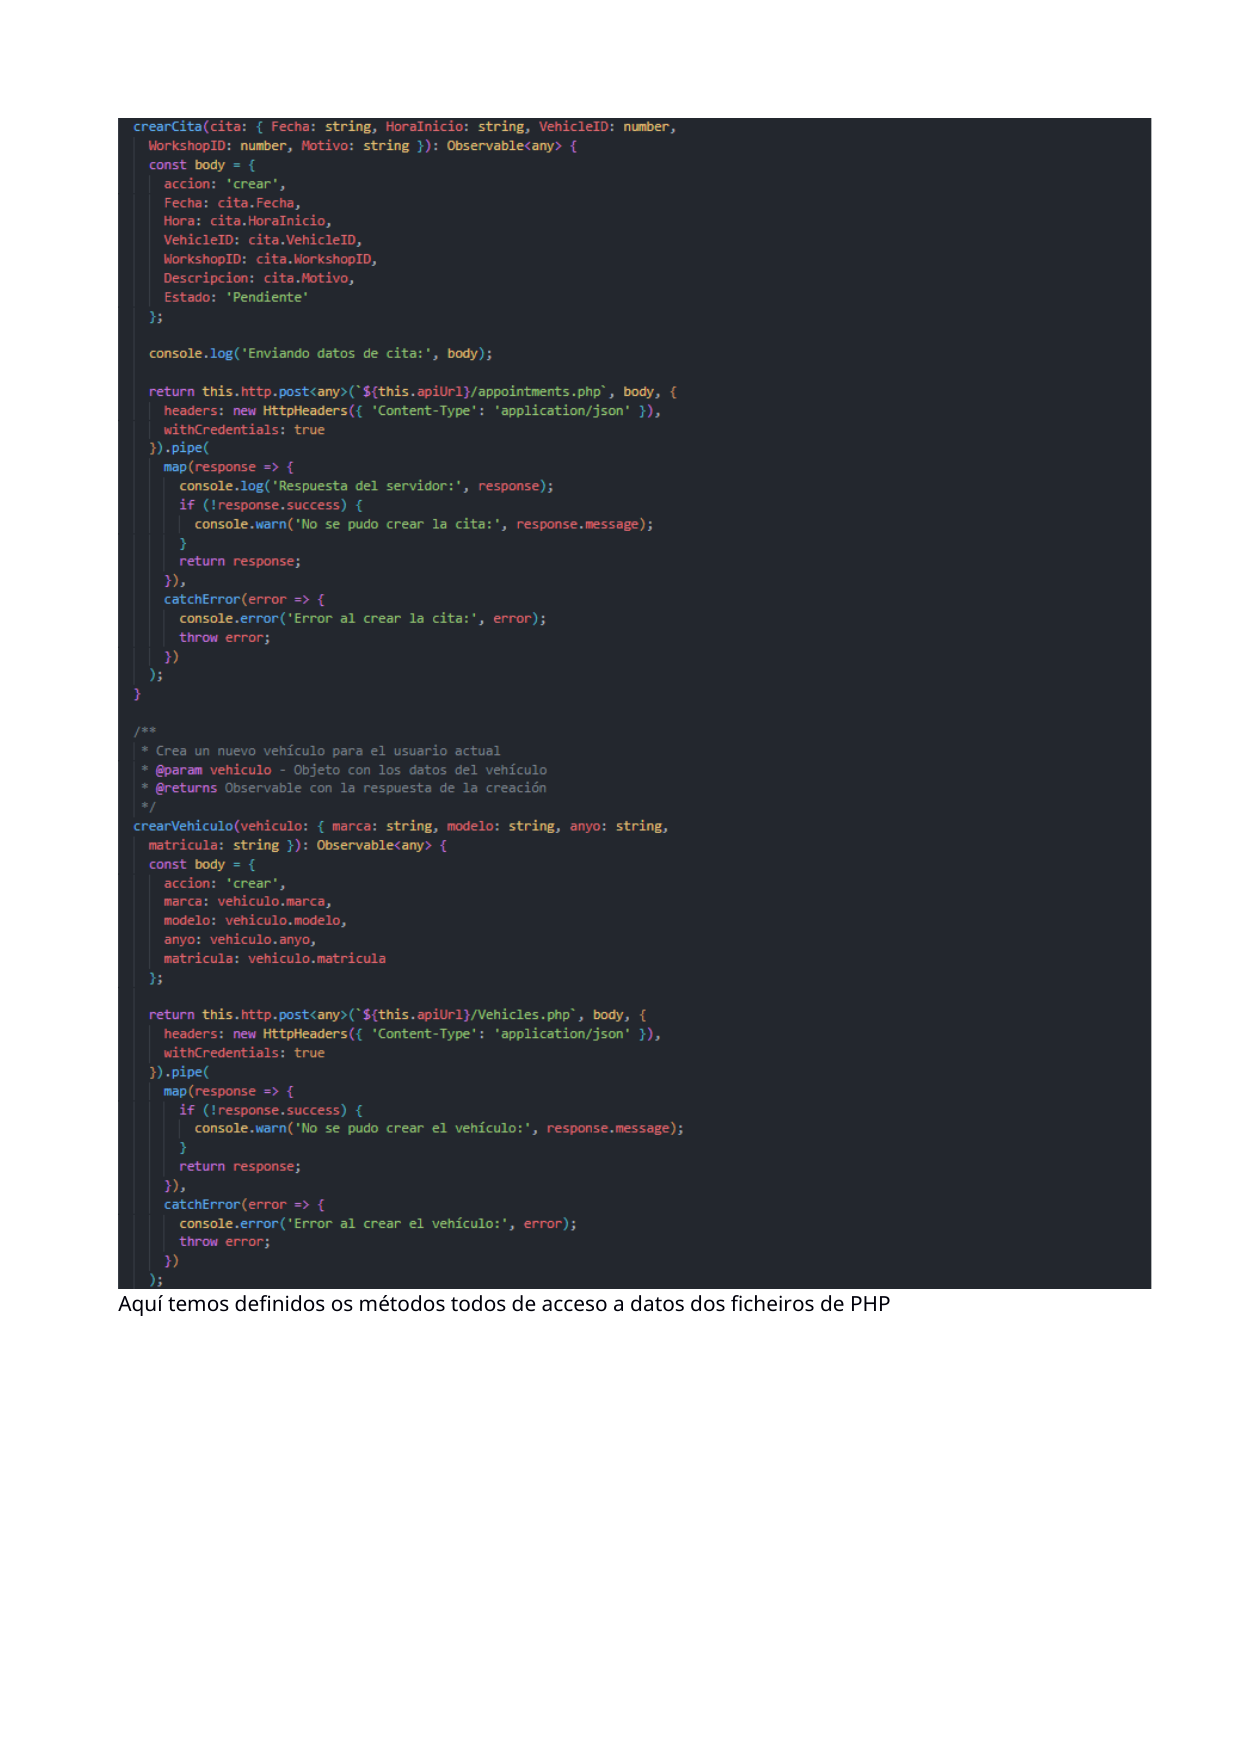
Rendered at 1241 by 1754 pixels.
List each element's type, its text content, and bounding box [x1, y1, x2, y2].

text Aquí temos definidos os métodos todos de acceso a datos dos ficheiros de PHP [118, 1289, 1152, 1317]
picture [118, 118, 1152, 1289]
